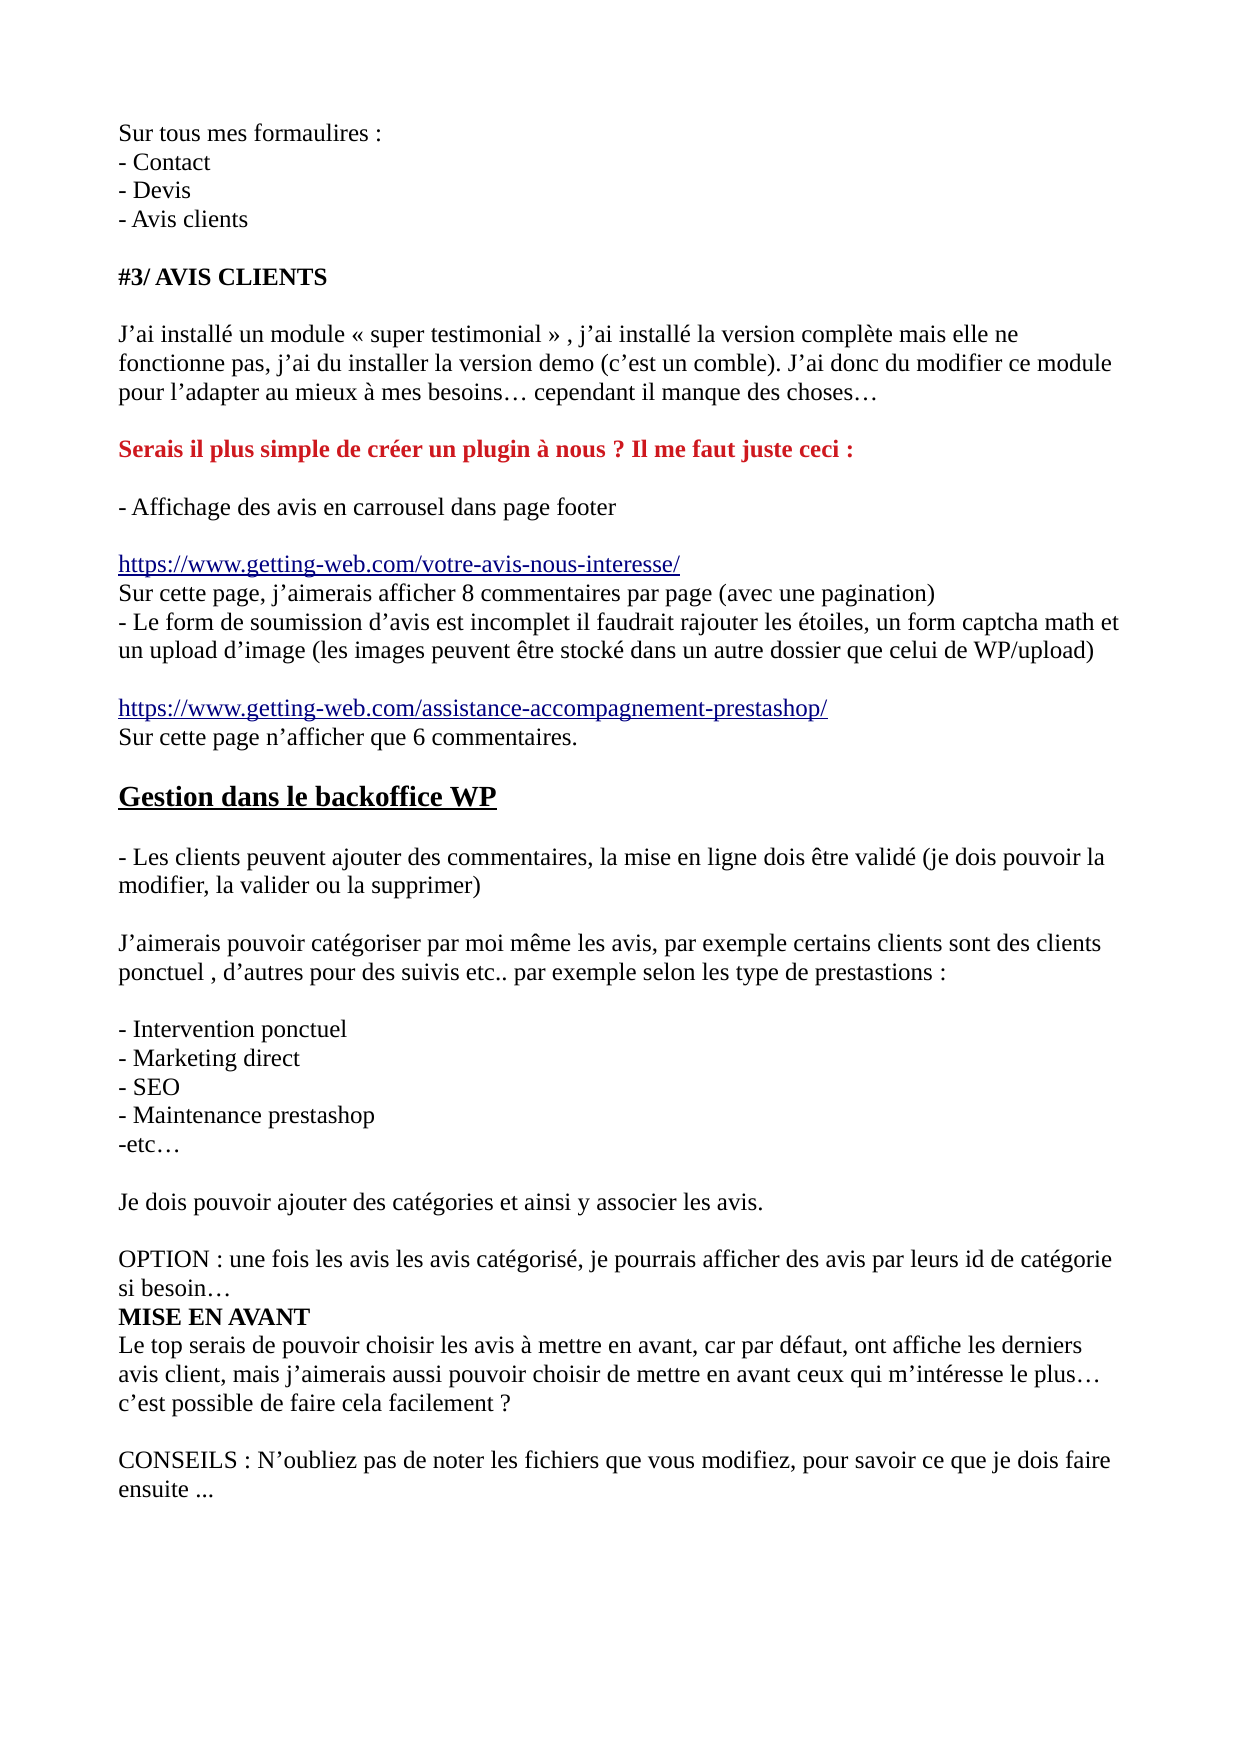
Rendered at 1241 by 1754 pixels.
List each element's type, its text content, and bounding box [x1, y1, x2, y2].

text - Devis [118, 176, 1122, 204]
text CONSEILS : N’oubliez pas de noter les fichiers que vous modifiez, pour savoir ce que je dois faire ensuite ... [118, 1445, 1122, 1503]
text - Avis clients #3/ AVIS CLIENTS J’ai installé un module « super testimonial » , j’ai installé la version complète mais elle ne fonctionne pas, j’ai du installer la version demo (c’est un comble). J’ai donc du modifier ce module pour l’adapter au mieux à mes besoins… cependant il manque des choses… Serais il plus simple de créer un plugin à nous ? Il me faut juste ceci : - Affichage des avis en carrousel dans page footer https://www.getting-web.com/votre-avis-nous-interesse/ Sur cette page, j’aimerais afficher 8 commentaires par page (avec une pagination) - Le form de soumission d’avis est incomplet il faudrait rajouter les étoiles, un form captcha math et un upload d’image (les images peuvent être stocké dans un autre dossier que celui de WP/upload) https://www.getting-web.com/assistance-accompagnement-prestashop/ Sur cette page n’afficher que 6 commentaires. Gestion dans le backoffice WP [118, 204, 1122, 813]
text Sur tous mes formaulires : - Contact [118, 118, 1122, 176]
text - Les clients peuvent ajouter des commentaires, la mise en ligne dois être validé (je dois pouvoir la modifier, la valider ou la supprimer) J’aimerais pouvoir catégoriser par moi même les avis, par exemple certains clients sont des clients ponctuel , d’autres pour des suivis etc.. par exemple selon les type de prestastions : - Intervention ponctuel - Marketing direct - SEO - Maintenance prestashop -etc… Je dois pouvoir ajouter des catégories et ainsi y associer les avis. OPTION : une fois les avis les avis catégorisé, je pourrais afficher des avis par leurs id de catégorie si besoin… MISE EN AVANT [118, 842, 1122, 1330]
text Le top serais de pouvoir choisir les avis à mettre en avant, car par défaut, ont affiche les derniers avis client, mais j’aimerais aussi pouvoir choisir de mettre en avant ceux qui m’intéresse le plus… c’est possible de faire cela facilement ? [118, 1330, 1122, 1417]
